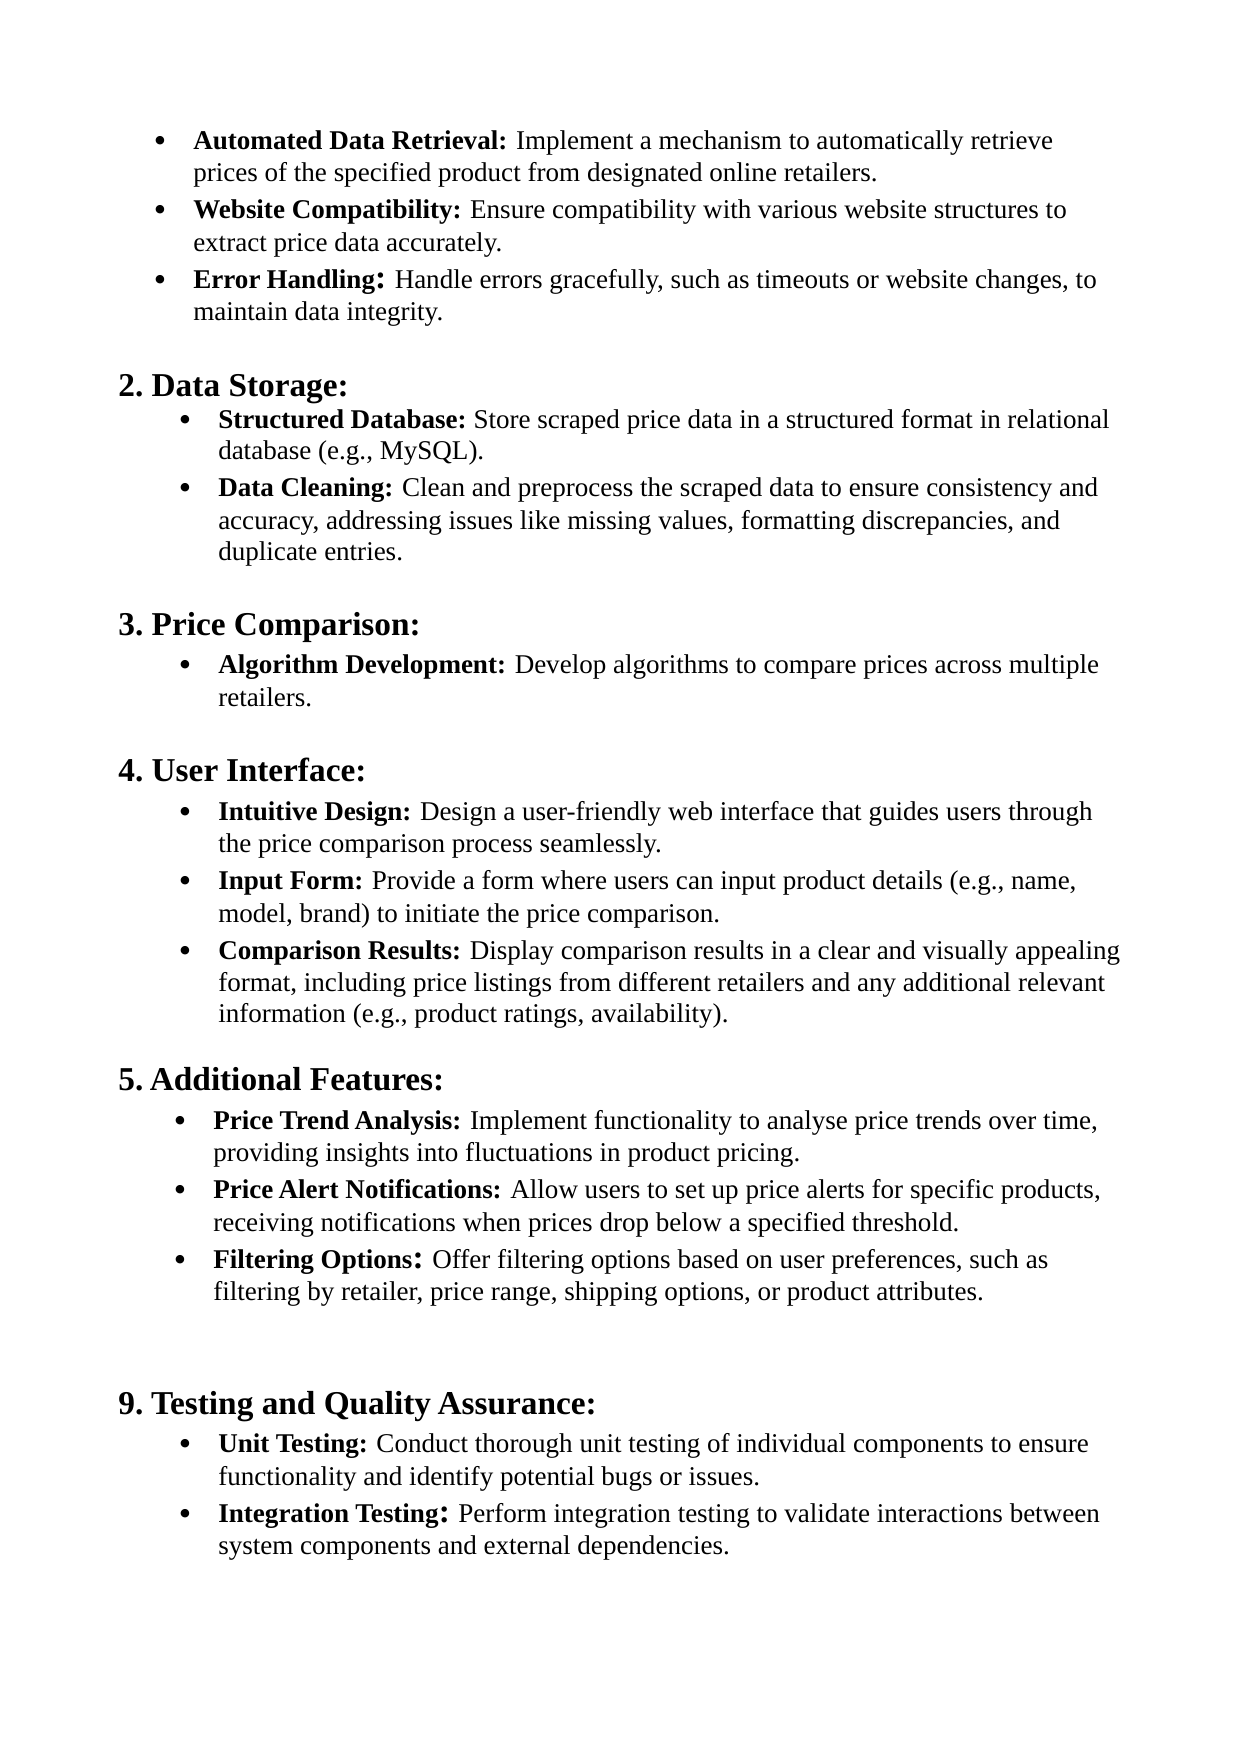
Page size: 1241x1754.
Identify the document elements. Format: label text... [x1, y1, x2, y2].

list Intuitive Design: Design a user-friendly web interface that guides users through the price comparison process seamlessly. [181, 789, 1122, 858]
list Input Form: Provide a form where users can input product details (e.g., name, model, brand) to initiate the price comparison. [181, 858, 1122, 928]
list Algorithm Development: Develop algorithms to compare prices across multiple retailers. [181, 643, 1122, 712]
text 2. Data Storage: [118, 365, 1122, 403]
list Website Compatibility: Ensure compatibility with various website structures to extract price data accurately. [156, 188, 1122, 257]
list Integration Testing: Perform integration testing to validate interactions between system components and external dependencies. [181, 1491, 1122, 1560]
text 3. Price Comparison: [118, 604, 1122, 643]
list Data Cleaning: Clean and preprocess the scraped data to ensure consistency and accuracy, addressing issues like missing values, formatting discrepancies, and duplicate entries. [181, 466, 1122, 566]
list Price Alert Notifications: Allow users to set up price alerts for specific products, receiving notifications when prices drop below a specified threshold. [176, 1167, 1122, 1237]
list Unit Testing: Conduct thorough unit testing of individual components to ensure functionality and identify potential bugs or issues. [181, 1421, 1122, 1491]
text 9. Testing and Quality Assurance: [118, 1383, 1122, 1421]
list Structured Database: Store scraped price data in a structured format in relational database (e.g., MySQL). [181, 403, 1122, 466]
list Price Trend Analysis: Implement functionality to analyse price trends over time, providing insights into fluctuations in product pricing. [176, 1098, 1122, 1167]
text 4. User Interface: [118, 751, 1122, 789]
list Comparison Results: Display comparison results in a clear and visually appealing format, including price listings from different retailers and any additional relevant information (e.g., product ratings, availability). [181, 928, 1122, 1028]
list Filtering Options: Offer filtering options based on user preferences, such as filtering by retailer, price range, shipping options, or product attributes. [176, 1237, 1122, 1306]
list Error Handling: Handle errors gracefully, such as timeouts or website changes, to maintain data integrity. [156, 257, 1122, 327]
list Automated Data Retrieval: Implement a mechanism to automatically retrieve prices of the specified product from designated online retailers. [156, 118, 1122, 188]
text 5. Additional Features: [118, 1060, 1122, 1098]
